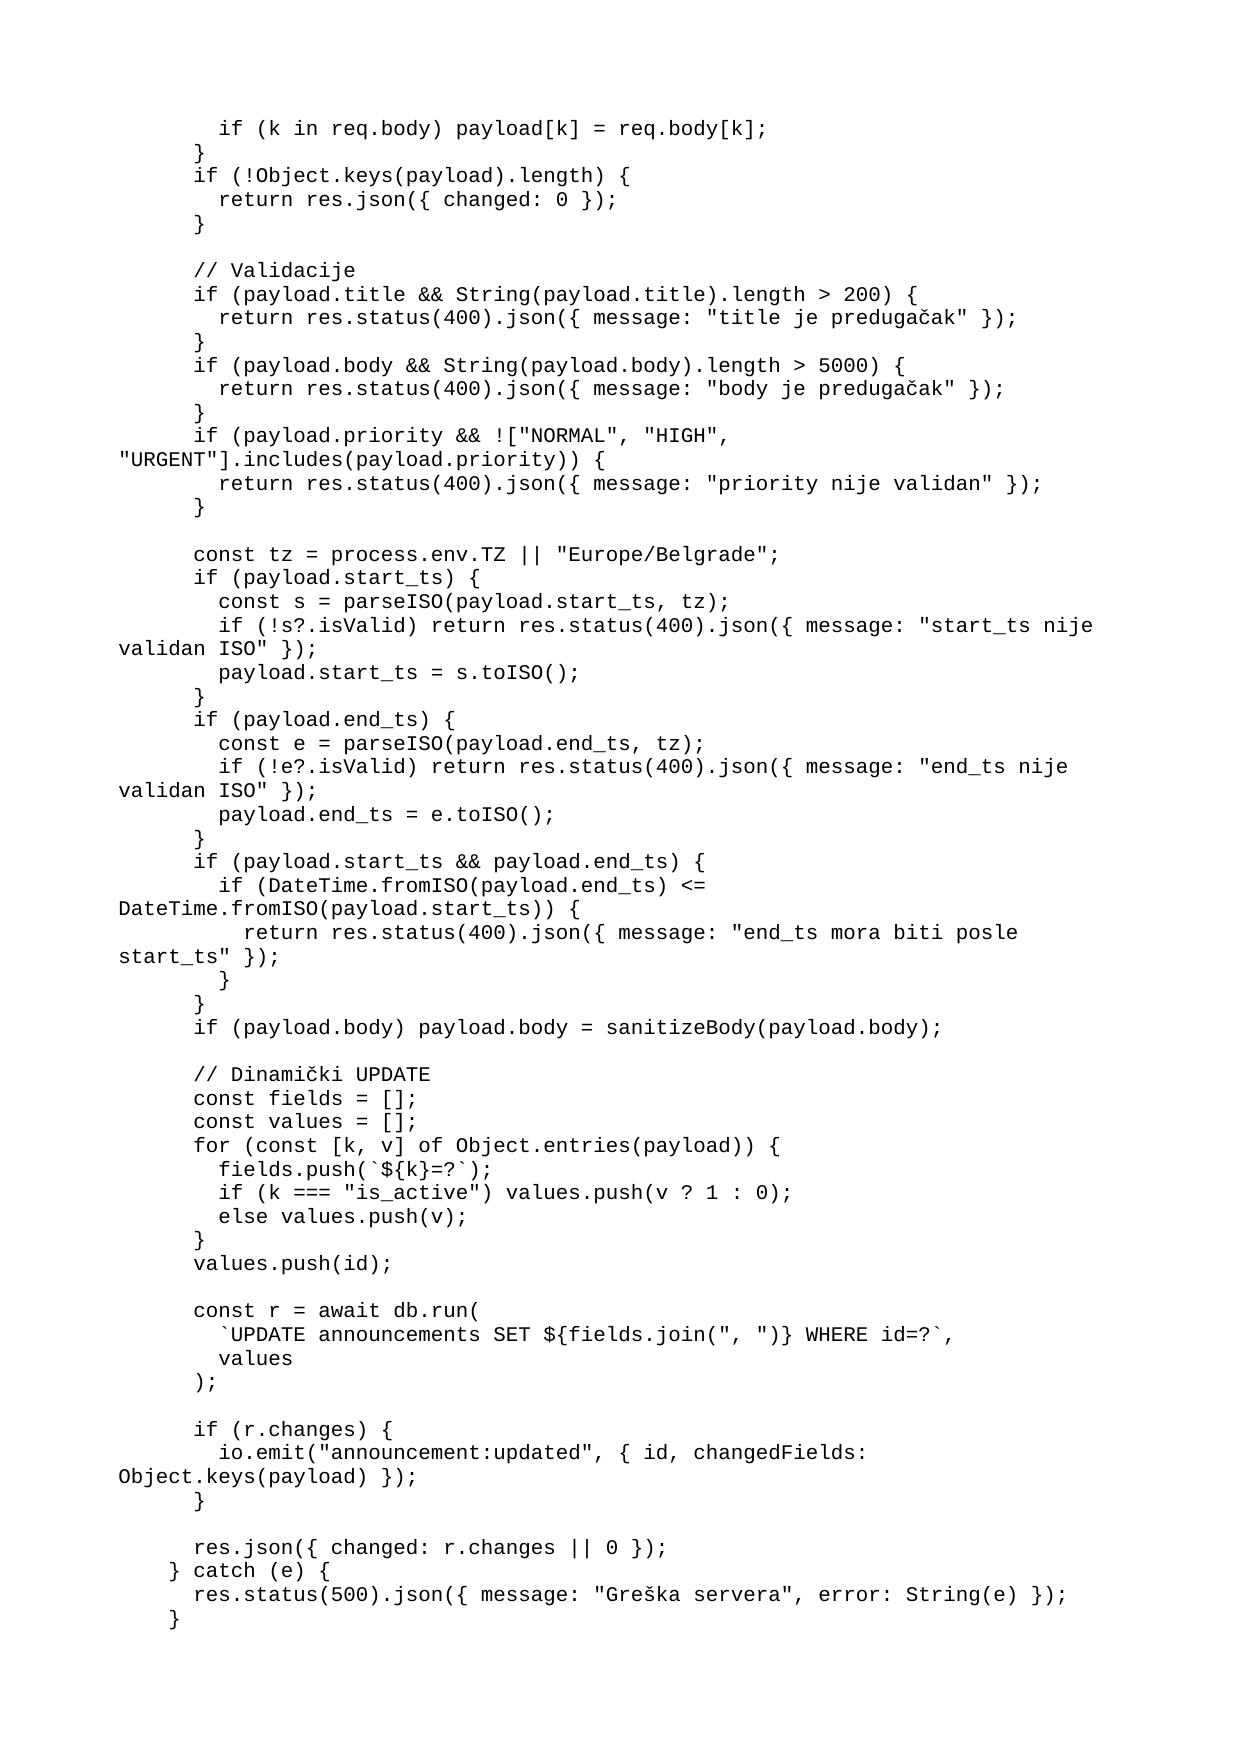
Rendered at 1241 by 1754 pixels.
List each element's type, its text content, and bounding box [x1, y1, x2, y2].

text if (k in req.body) payload[k] = req.body[k]; [118, 118, 1122, 142]
text if (payload.title && String(payload.title).length > 200) { [118, 284, 1122, 307]
text } [118, 1229, 1122, 1253]
text const fields = []; [118, 1088, 1122, 1111]
text } [118, 827, 1122, 851]
text if (!Object.keys(payload).length) { [118, 165, 1122, 189]
text if (payload.body && String(payload.body).length > 5000) { [118, 354, 1122, 378]
text // Validacije [118, 260, 1122, 284]
text for (const [k, v] of Object.entries(payload)) { [118, 1135, 1122, 1158]
text if (payload.start_ts) { [118, 567, 1122, 591]
text fields.push(`${k}=?`); [118, 1158, 1122, 1182]
text values [118, 1348, 1122, 1371]
text } [118, 1608, 1122, 1631]
text if (!e?.isValid) return res.status(400).json({ message: "end_ts nije validan ISO" }); [118, 757, 1122, 804]
text } [118, 1489, 1122, 1513]
text payload.start_ts = s.toISO(); [118, 662, 1122, 686]
text return res.status(400).json({ message: "end_ts mora biti posle start_ts" }); [118, 922, 1122, 969]
text res.status(500).json({ message: "Greška servera", error: String(e) }); [118, 1584, 1122, 1608]
text // Dinamički UPDATE [118, 1064, 1122, 1088]
text } [118, 969, 1122, 993]
text const values = []; [118, 1111, 1122, 1135]
text } [118, 213, 1122, 236]
text const s = parseISO(payload.start_ts, tz); [118, 591, 1122, 615]
text if (!s?.isValid) return res.status(400).json({ message: "start_ts nije validan ISO" }); [118, 615, 1122, 662]
text if (payload.start_ts && payload.end_ts) { [118, 851, 1122, 875]
text } [118, 496, 1122, 520]
text const r = await db.run( [118, 1300, 1122, 1324]
text io.emit("announcement:updated", { id, changedFields: Object.keys(payload) }); [118, 1442, 1122, 1489]
text if (r.changes) { [118, 1419, 1122, 1442]
text return res.status(400).json({ message: "priority nije validan" }); [118, 473, 1122, 496]
text if (payload.body) payload.body = sanitizeBody(payload.body); [118, 1017, 1122, 1040]
text values.push(id); [118, 1253, 1122, 1277]
text if (payload.end_ts) { [118, 709, 1122, 733]
text } [118, 686, 1122, 709]
text } catch (e) { [118, 1561, 1122, 1584]
text if (DateTime.fromISO(payload.end_ts) <= DateTime.fromISO(payload.start_ts)) { [118, 875, 1122, 922]
text if (k === "is_active") values.push(v ? 1 : 0); [118, 1182, 1122, 1206]
text res.json({ changed: r.changes || 0 }); [118, 1537, 1122, 1561]
text else values.push(v); [118, 1206, 1122, 1229]
text payload.end_ts = e.toISO(); [118, 804, 1122, 827]
text ); [118, 1371, 1122, 1395]
text } [118, 142, 1122, 165]
text return res.status(400).json({ message: "body je predugačak" }); [118, 378, 1122, 402]
text const e = parseISO(payload.end_ts, tz); [118, 733, 1122, 757]
text const tz = process.env.TZ || "Europe/Belgrade"; [118, 544, 1122, 567]
text if (payload.priority && !["NORMAL", "HIGH", "URGENT"].includes(payload.priority)) { [118, 426, 1122, 473]
text return res.status(400).json({ message: "title je predugačak" }); [118, 307, 1122, 331]
text } [118, 331, 1122, 354]
text return res.json({ changed: 0 }); [118, 189, 1122, 213]
text } [118, 402, 1122, 426]
text `UPDATE announcements SET ${fields.join(", ")} WHERE id=?`, [118, 1324, 1122, 1348]
text } [118, 993, 1122, 1017]
